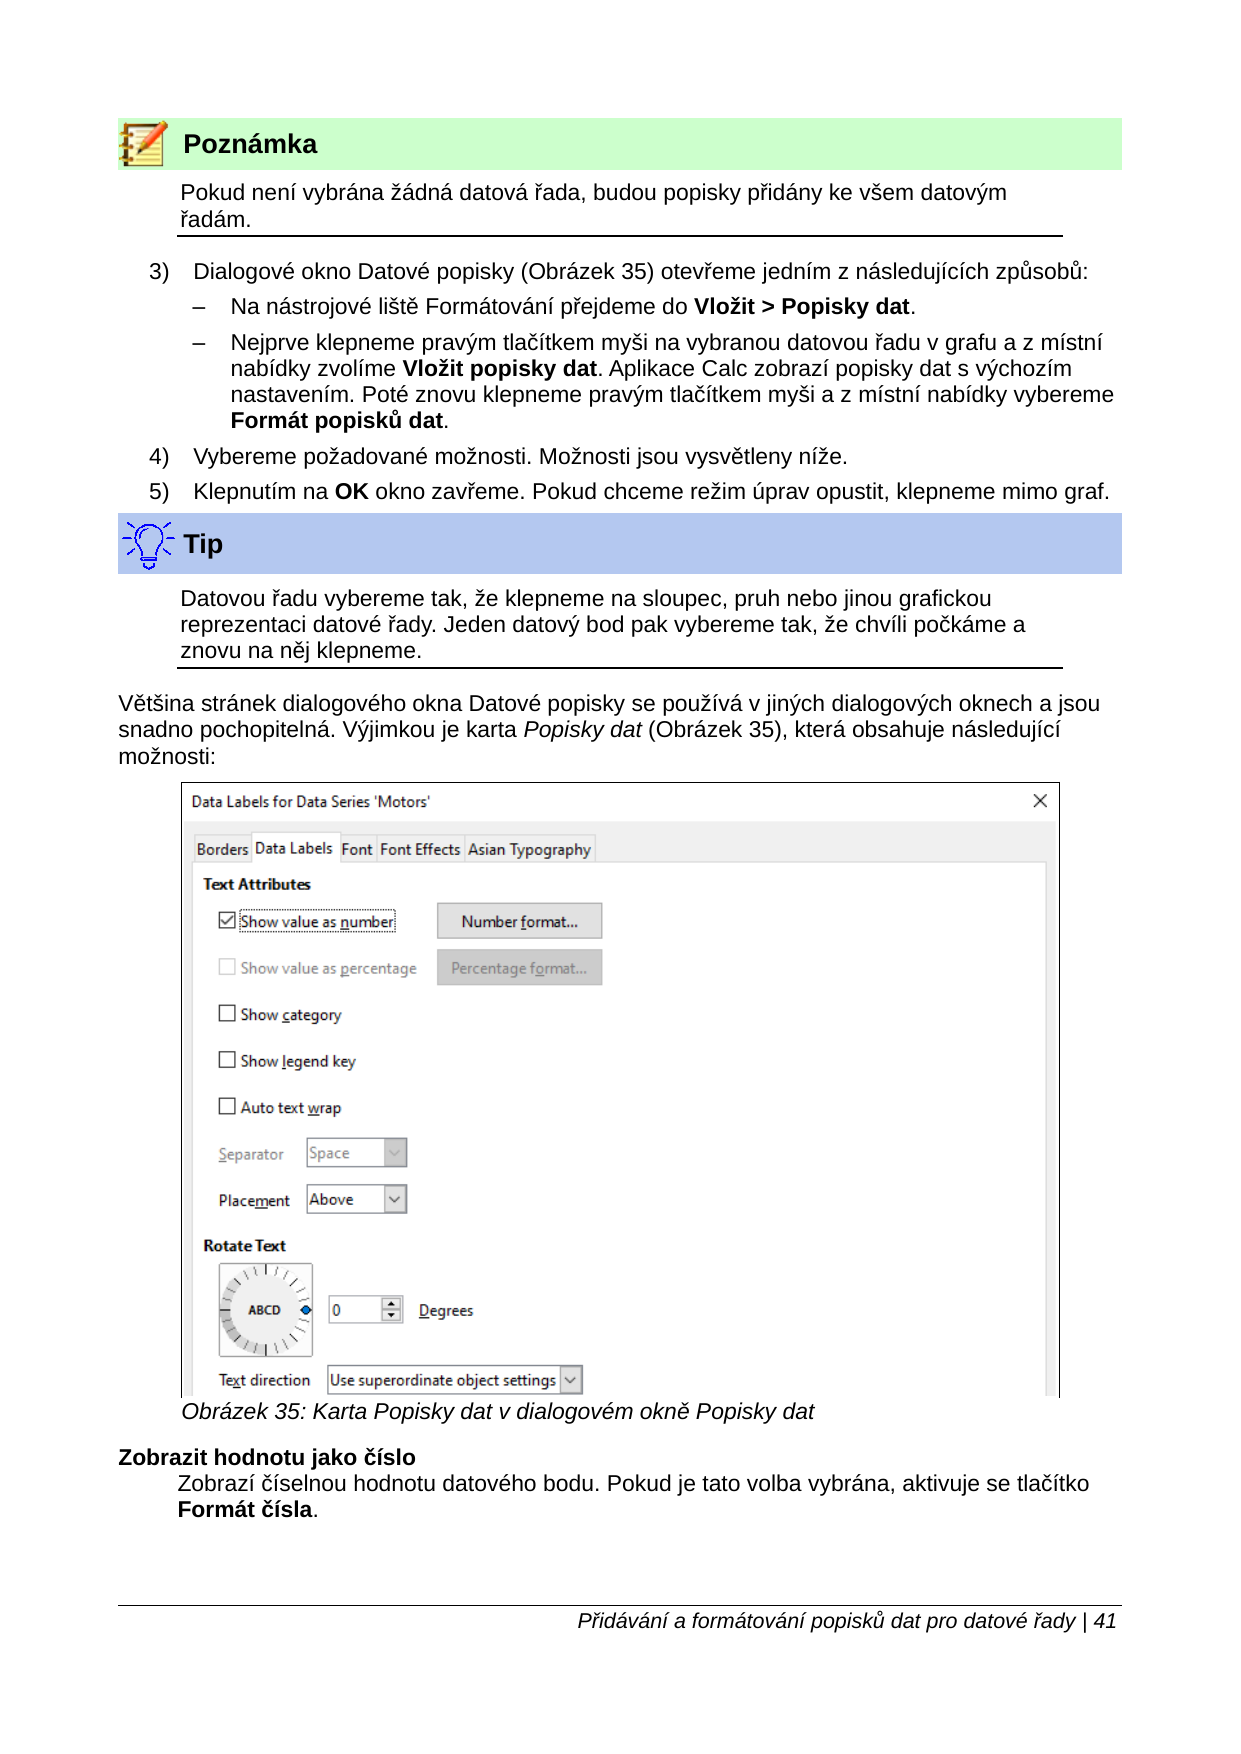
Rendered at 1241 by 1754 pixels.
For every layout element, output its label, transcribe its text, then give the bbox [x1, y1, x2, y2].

text Datovou řadu vybereme tak, že klepneme na sloupec, pruh nebo jinou grafickou reprezentaci datové řady. Jeden datový bod pak vybereme tak, že chvíli počkáme a znovu na něj klepneme. [177, 582, 1063, 667]
list Dialogové okno Datové popisky (Obrázek 35) otevřeme jedním z následujících způsobů: [169, 258, 1122, 284]
picture [119, 514, 179, 574]
text Obrázek 35: Karta Popisky dat v dialogovém okně Popisky dat [181, 783, 1059, 1424]
list Nejprve klepneme pravým tlačítkem myši na vybranou datovou řadu v grafu a z místní nabídky zvolíme Vložit popisky dat. Aplikace Calc zobrazí popisky dat s výchozím nastavením. Poté znovu klepneme pravým tlačítkem myši a z místní nabídky vybereme Formát popisků dat. [192, 328, 1122, 434]
list Klepnutím na OK okno zavřeme. Pokud chceme režim úprav opustit, klepneme mimo graf. [169, 478, 1122, 504]
text Většina stránek dialogového okna Datové popisky se používá v jiných dialogových oknech a jsou snadno pochopitelná. Výjimkou je karta Popisky dat (Obrázek 35), která obsahuje následující možnosti: [118, 690, 1122, 769]
subtitle Tip [118, 513, 1122, 574]
text Zobrazit hodnotu jako číslo [118, 1443, 1122, 1470]
list Vybereme požadované možnosti. Možnosti jsou vysvětleny níže. [169, 443, 1122, 469]
picture [119, 119, 170, 170]
list Na nástrojové liště Formátování přejdeme do Vložit > Popisky dat. [192, 293, 1122, 319]
subtitle Poznámka [118, 118, 1122, 170]
picture [184, 784, 1056, 1396]
text Zobrazí číselnou hodnotu datového bodu. Pokud je tato volba vybrána, aktivuje se tlačítko Formát čísla. [177, 1470, 1122, 1523]
text Pokud není vybrána žádná datová řada, budou popisky přidány ke všem datovým řadám. [177, 176, 1063, 235]
